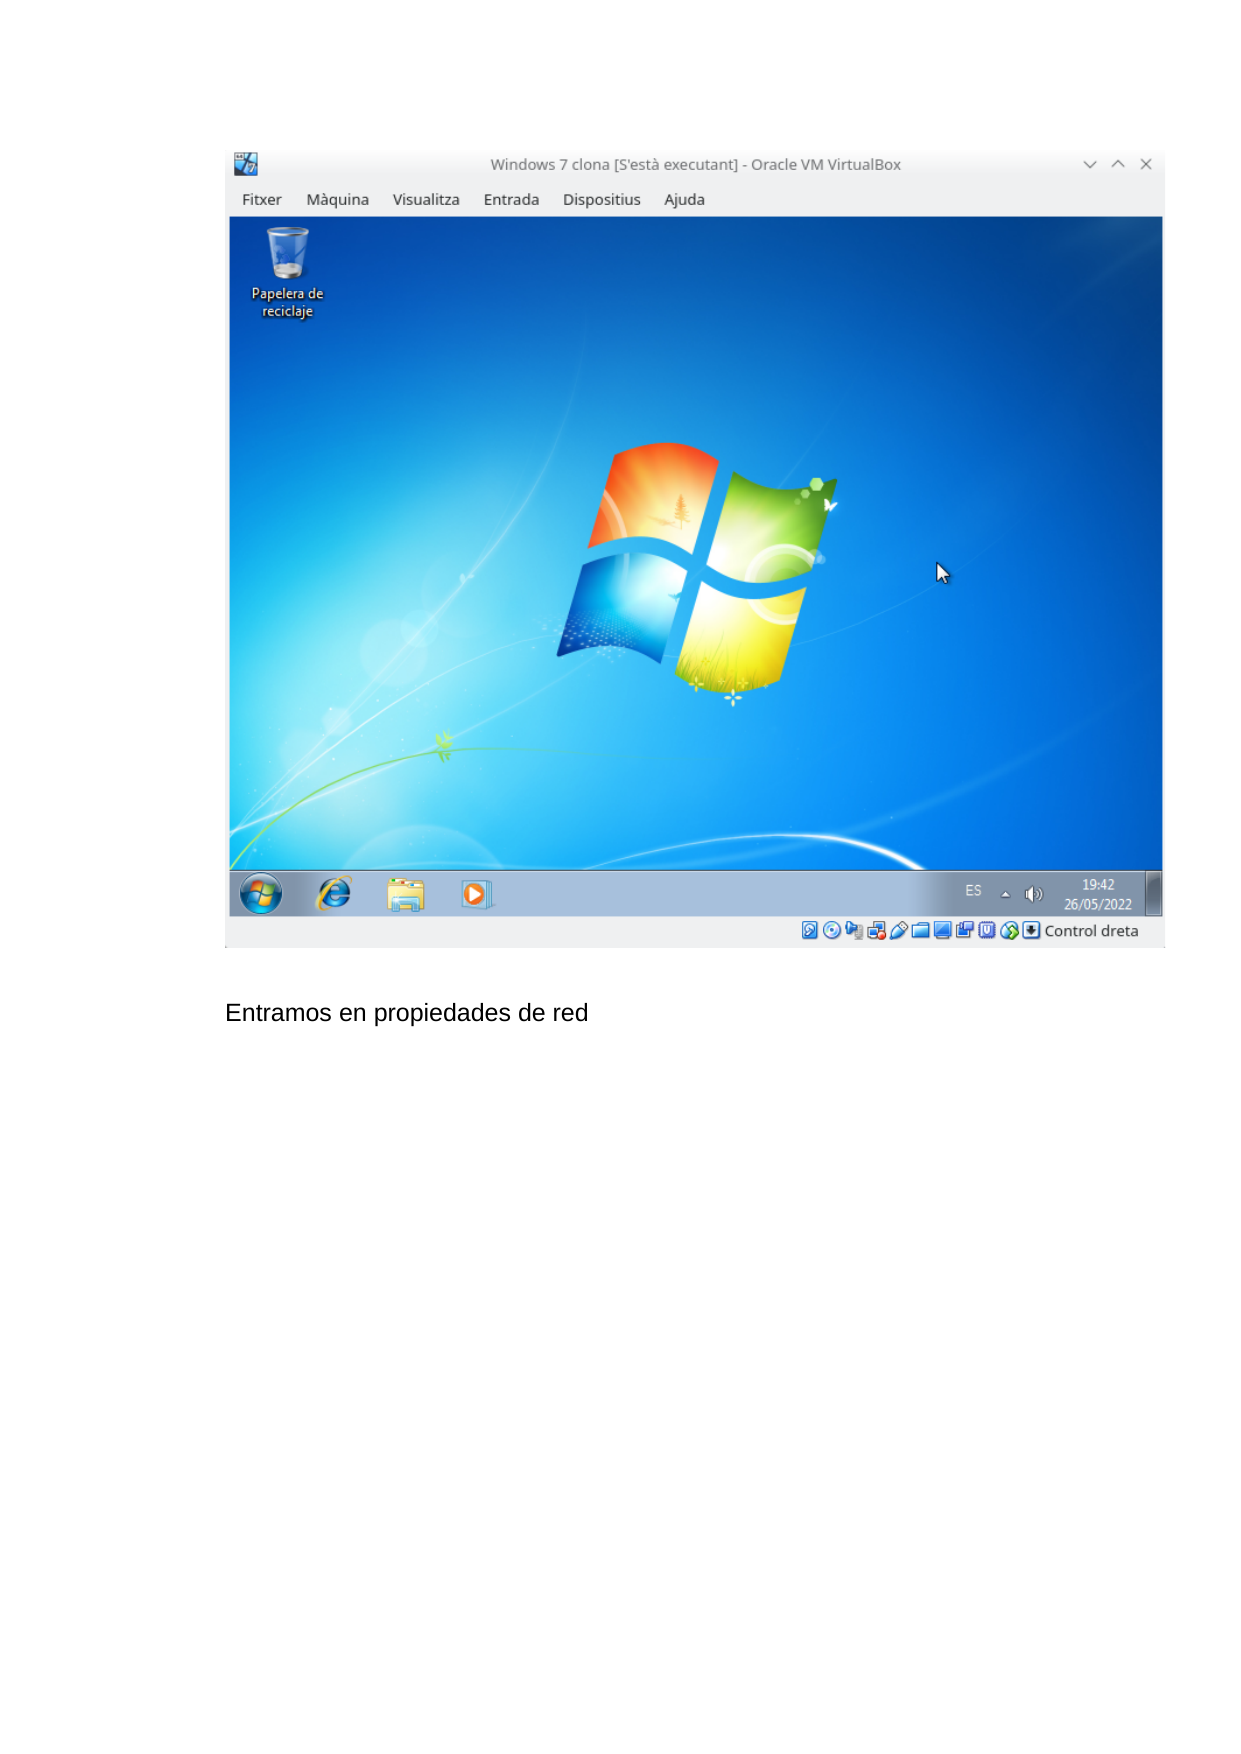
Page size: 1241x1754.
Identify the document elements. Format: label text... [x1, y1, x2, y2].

text Entramos en propiedades de red [225, 998, 1090, 1027]
